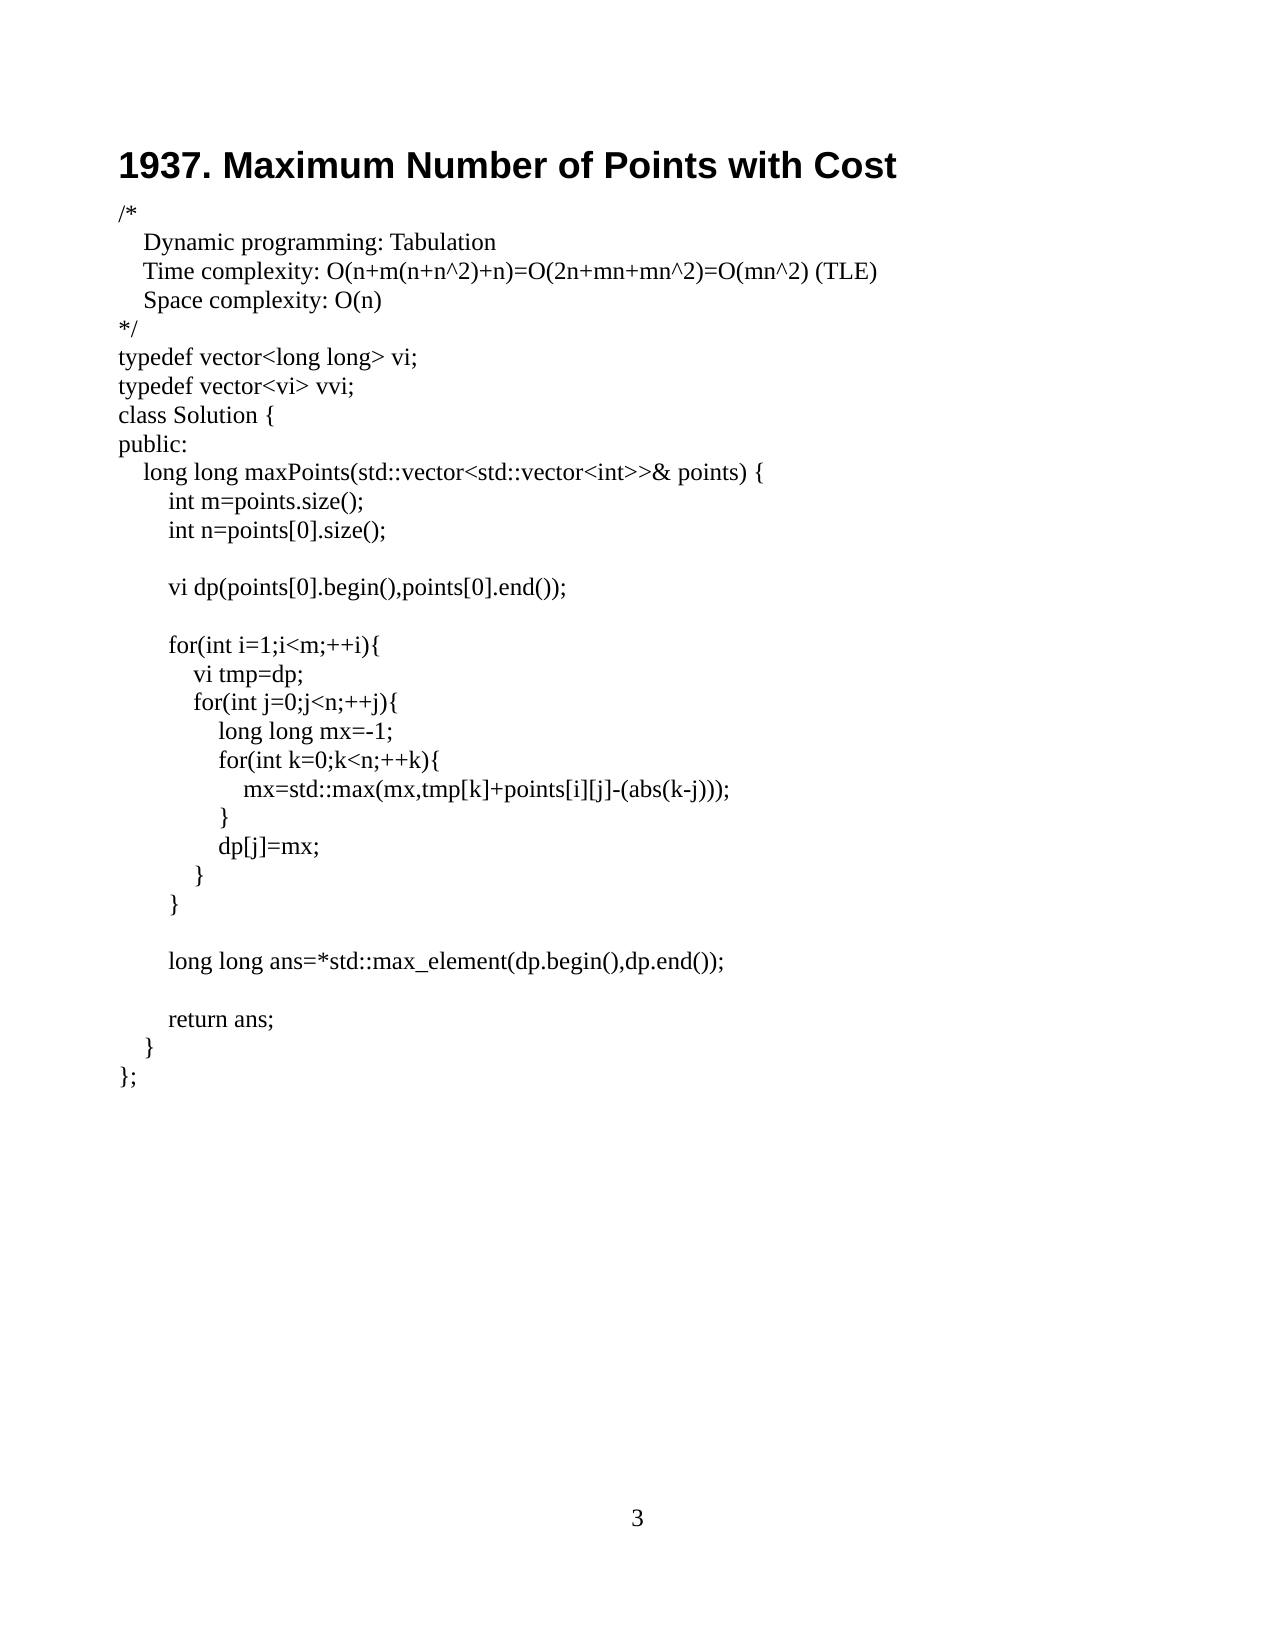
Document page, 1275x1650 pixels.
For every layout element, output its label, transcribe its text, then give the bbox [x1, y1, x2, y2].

text for(int i=1;i<m;++i){ [118, 630, 1157, 659]
text mx=std::max(mx,tmp[k]+points[i][j]-(abs(k-j))); [118, 774, 1157, 802]
text vi tmp=dp; [118, 659, 1157, 687]
text return ans; [118, 1004, 1157, 1032]
text Space complexity: O(n) [118, 285, 1157, 314]
text typedef vector<vi> vvi; [118, 371, 1157, 400]
text for(int k=0;k<n;++k){ [118, 745, 1157, 774]
text public: [118, 429, 1157, 457]
text long long mx=-1; [118, 716, 1157, 745]
text }; [118, 1061, 1157, 1090]
text /* [118, 199, 1157, 227]
text for(int j=0;j<n;++j){ [118, 687, 1157, 716]
subtitle 1937. Maximum Number of Points with Cost [118, 143, 1157, 186]
text class Solution { [118, 400, 1157, 429]
text Dynamic programming: Tabulation [118, 227, 1157, 256]
text long long maxPoints(std::vector<std::vector<int>>& points) { [118, 457, 1157, 486]
text Time complexity: O(n+m(n+n^2)+n)=O(2n+mn+mn^2)=O(mn^2) (TLE) [118, 256, 1157, 285]
text } [118, 802, 1157, 831]
text vi dp(points[0].begin(),points[0].end()); [118, 572, 1157, 601]
text typedef vector<long long> vi; [118, 342, 1157, 371]
text int m=points.size(); [118, 486, 1157, 515]
text dp[j]=mx; [118, 831, 1157, 860]
text } [118, 889, 1157, 917]
text } [118, 1032, 1157, 1061]
text */ [118, 314, 1157, 342]
text } [118, 860, 1157, 889]
text int n=points[0].size(); [118, 515, 1157, 544]
text long long ans=*std::max_element(dp.begin(),dp.end()); [118, 946, 1157, 975]
